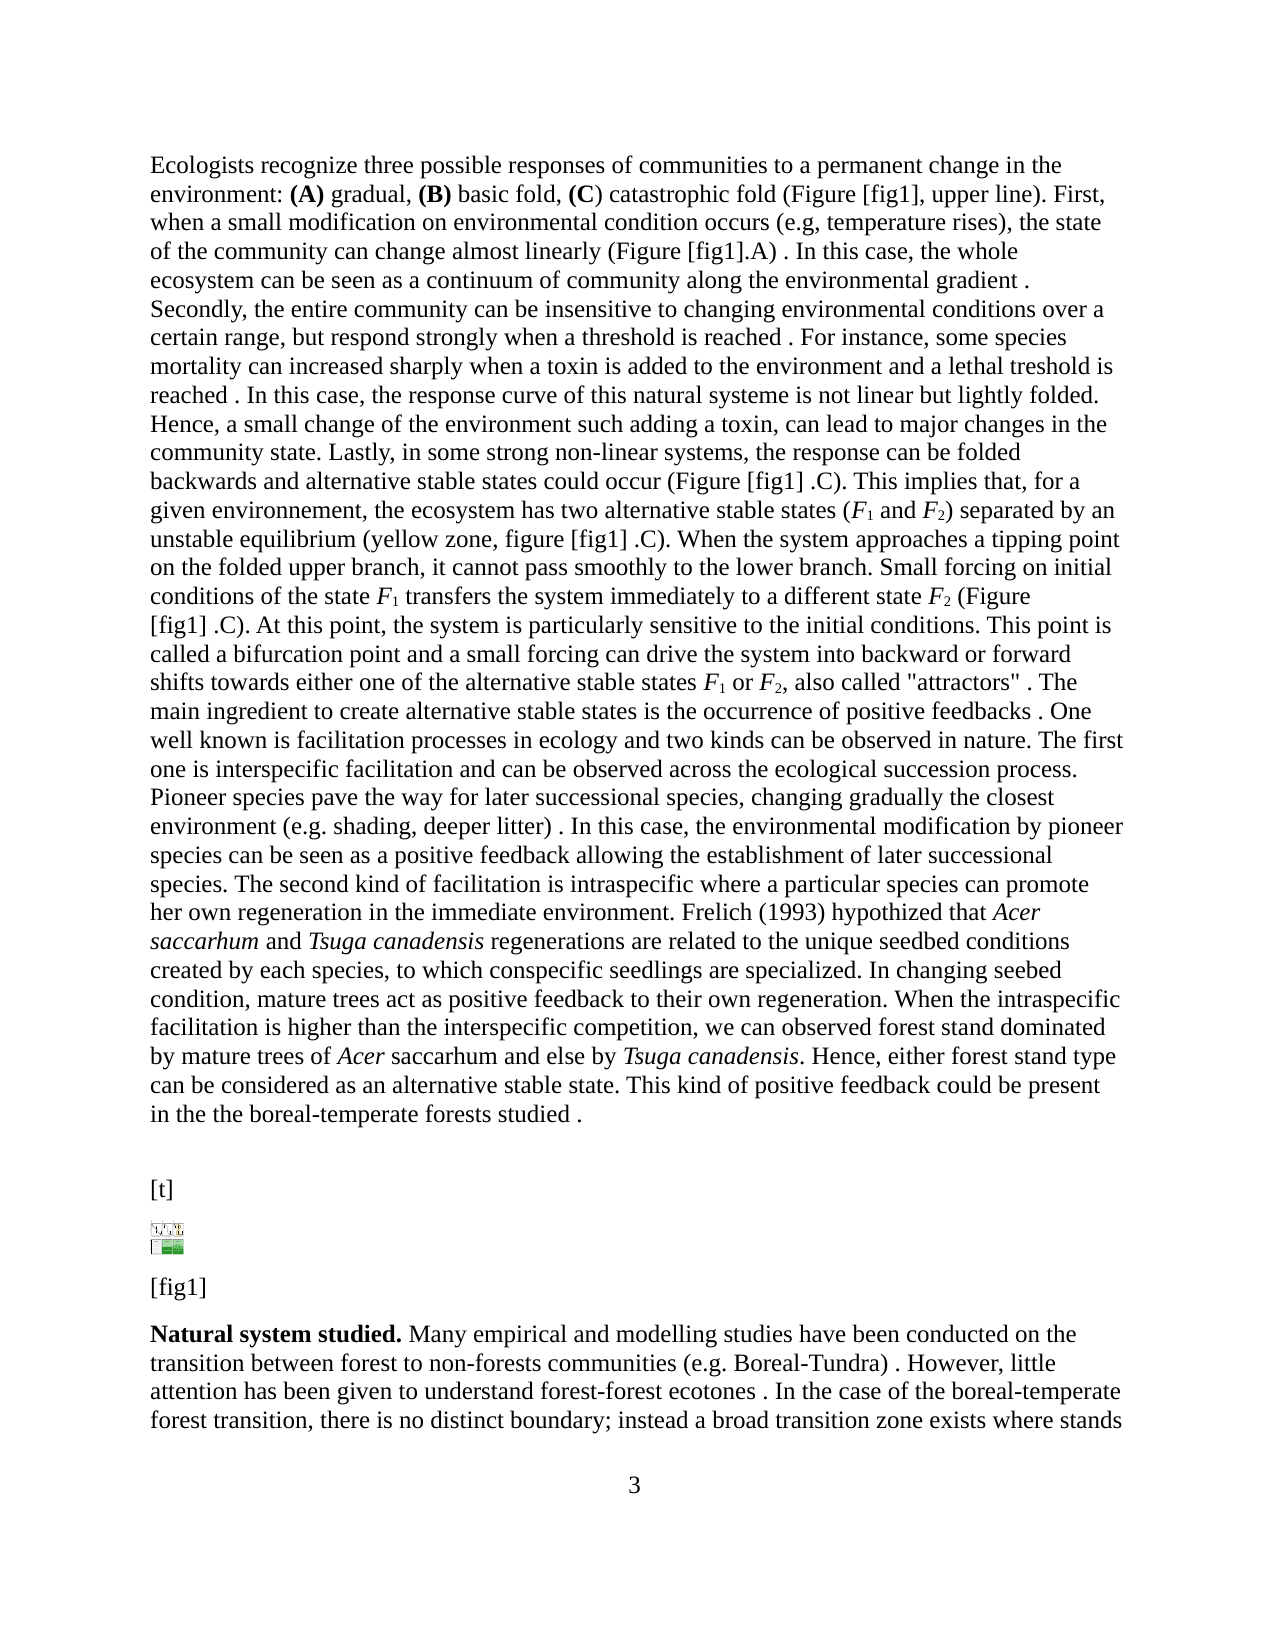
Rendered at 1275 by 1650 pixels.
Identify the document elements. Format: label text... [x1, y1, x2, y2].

text [fig1] [150, 1272, 1125, 1301]
text Natural system studied. Many empirical and modelling studies have been conducted on the transition between forest to non-forests communities (e.g. Boreal-Tundra) . However, little attention has been given to understand forest-forest ecotones . In the case of the boreal-temperate forest transition, there is no distinct boundary; instead a broad transition zone exists where stands [150, 1319, 1125, 1434]
text [t] [150, 1174, 1125, 1203]
text Ecologists recognize three possible responses of communities to a permanent change in the environment: (A) gradual, (B) basic fold, (C) catastrophic fold (Figure [fig1], upper line). First, when a small modification on environmental condition occurs (e.g, temperature rises), the state of the community can change almost linearly (Figure [fig1].A) . In this case, the whole ecosystem can be seen as a continuum of community along the environmental gradient . Secondly, the entire community can be insensitive to changing environmental conditions over a certain range, but respond strongly when a threshold is reached . For instance, some species mortality can increased sharply when a toxin is added to the environment and a lethal treshold is reached . In this case, the response curve of this natural systeme is not linear but lightly folded. Hence, a small change of the environment such adding a toxin, can lead to major changes in the community state. Lastly, in some strong non-linear systems, the response can be folded backwards and alternative stable states could occur (Figure [fig1] .C). This implies that, for a given environnement, the ecosystem has two alternative stable states (F1 and F2) separated by an unstable equilibrium (yellow zone, figure [fig1] .C). When the system approaches a tipping point on the folded upper branch, it cannot pass smoothly to the lower branch. Small forcing on initial conditions of the state F1 transfers the system immediately to a different state F2 (Figure [fig1] .C). At this point, the system is particularly sensitive to the initial conditions. This point is called a bifurcation point and a small forcing can drive the system into backward or forward shifts towards either one of the alternative stable states F1 or F2, also called "attractors" . The main ingredient to create alternative stable states is the occurrence of positive feedbacks . One well known is facilitation processes in ecology and two kinds can be observed in nature. The first one is interspecific facilitation and can be observed across the ecological succession process. Pioneer species pave the way for later successional species, changing gradually the closest environment (e.g. shading, deeper litter) . In this case, the environmental modification by pioneer species can be seen as a positive feedback allowing the establishment of later successional species. The second kind of facilitation is intraspecific where a particular species can promote her own regeneration in the immediate environment. Frelich (1993) hypothized that Acer saccarhum and Tsuga canadensis regenerations are related to the unique seedbed conditions created by each species, to which conspecific seedlings are specialized. In changing seebed condition, mature trees act as positive feedback to their own regeneration. When the intraspecific facilitation is higher than the interspecific competition, we can observed forest stand dominated by mature trees of Acer saccarhum and else by Tsuga canadensis. Hence, either forest stand type can be considered as an alternative stable state. This kind of positive feedback could be present in the the boreal-temperate forests studied . [150, 150, 1125, 1156]
